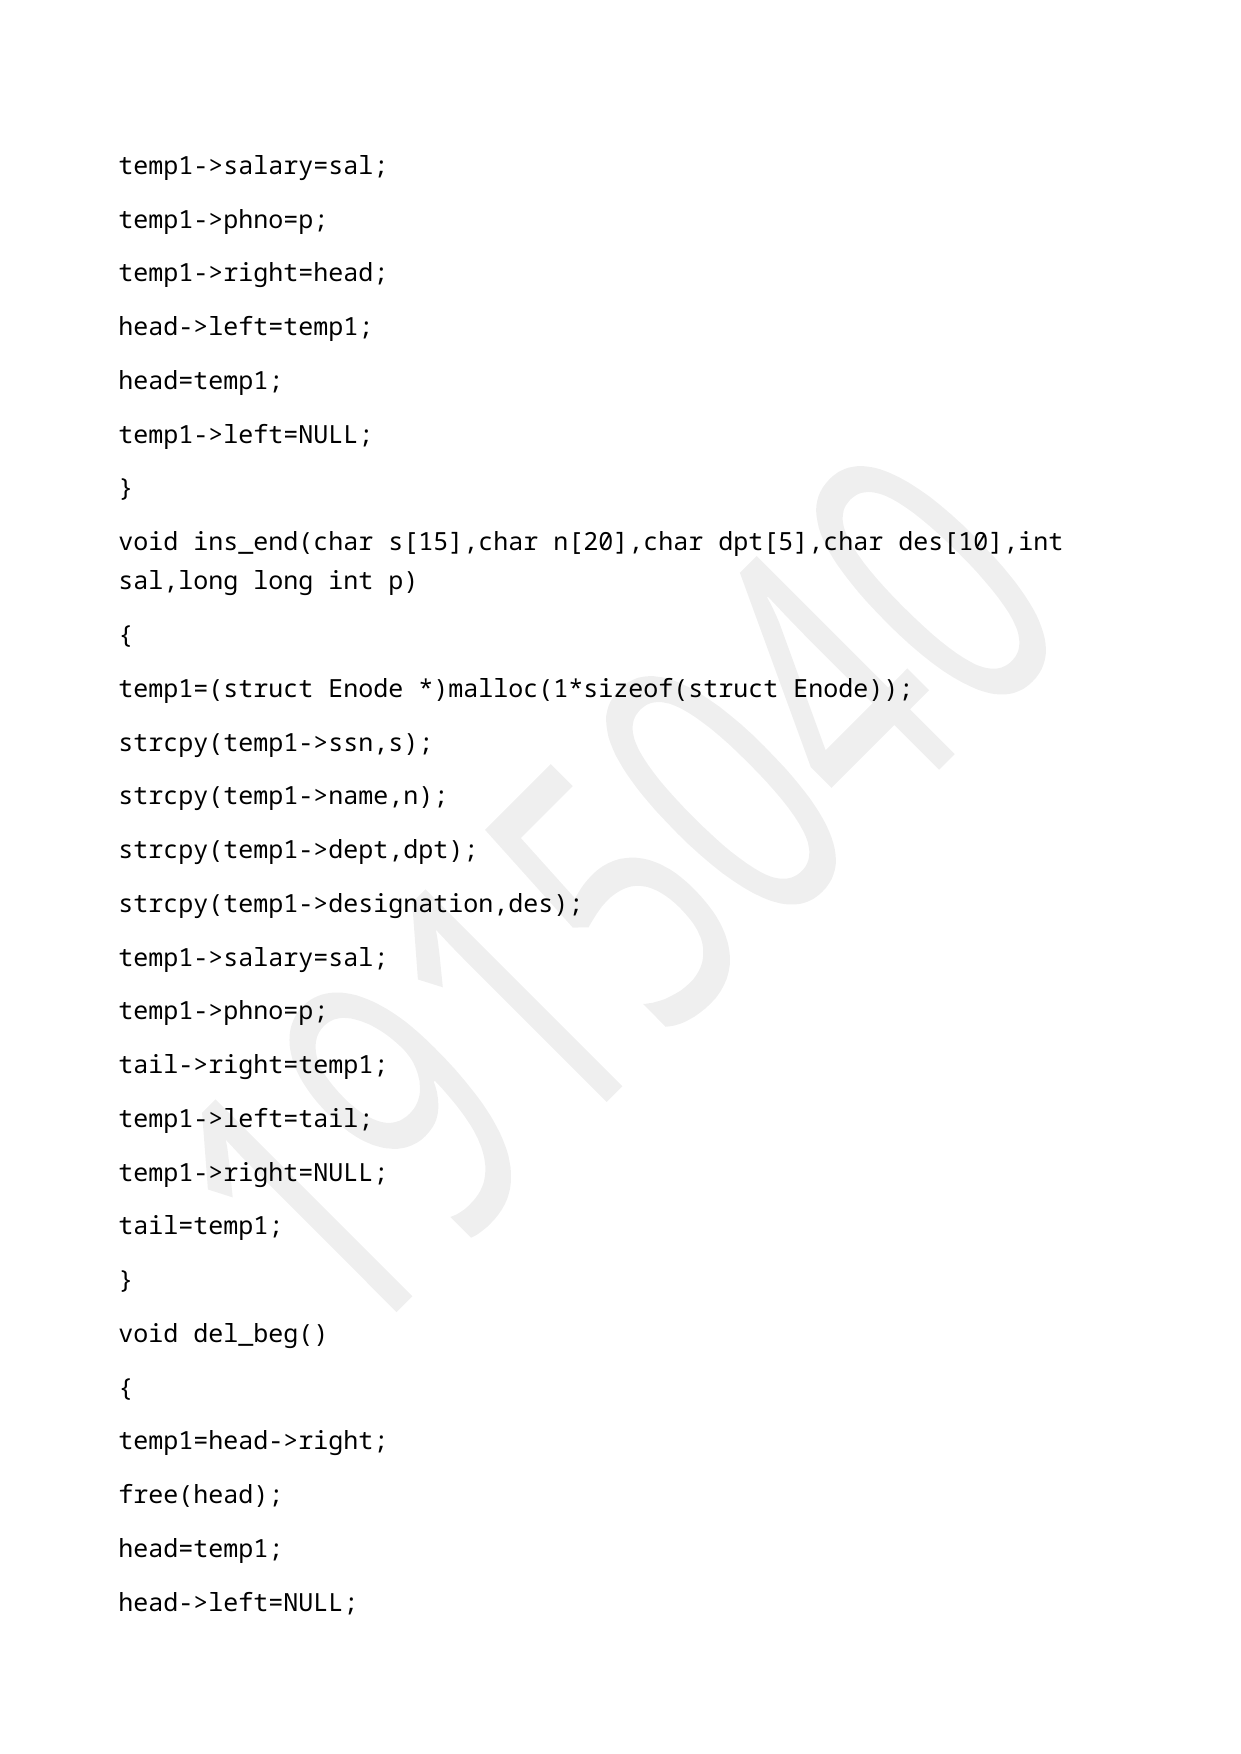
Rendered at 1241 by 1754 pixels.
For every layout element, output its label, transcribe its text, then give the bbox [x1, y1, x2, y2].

text [438, 939, 476, 973]
text head->left=temp1; [118, 309, 1122, 343]
text temp1->phno=p; [672, 993, 1122, 1027]
text [1038, 617, 1122, 651]
text [915, 617, 1019, 651]
text strcpy(temp1->ssn,s); [118, 724, 616, 758]
text [886, 470, 1122, 504]
text tail->right=temp1; [316, 1047, 419, 1081]
text tail=temp1; [118, 1208, 325, 1242]
text temp1->phno=p; [324, 1018, 372, 1027]
text [522, 832, 712, 866]
text [633, 724, 742, 758]
text head=temp1; [118, 363, 1122, 397]
text head->left=NULL; [118, 1584, 1122, 1618]
text temp1->right=NULL; [509, 1154, 1122, 1188]
text tail->right=temp1; [118, 1047, 301, 1081]
text void ins_end(char s[15],char n[20],char dpt[5],char des[10],int sal,long long int p) [118, 524, 861, 597]
text void ins_end(char s[15],char n[20],char dpt[5],char des[10],int sal,long long int p) [963, 524, 1122, 597]
text temp1->phno=p; [531, 993, 674, 1027]
text void del_beg() [118, 1316, 1122, 1349]
text strcpy(temp1->designation,des); [692, 886, 1122, 919]
text temp1=(struct Enode *)malloc(1*sizeof(struct Enode)); [798, 671, 871, 704]
text [830, 832, 1122, 866]
text [326, 1208, 1122, 1242]
text temp1=(struct Enode *)malloc(1*sizeof(struct Enode)); [118, 671, 787, 704]
text free(head); [118, 1477, 1122, 1511]
text temp1=(struct Enode *)malloc(1*sizeof(struct Enode)); [911, 671, 1122, 704]
text [742, 724, 807, 758]
text [817, 724, 850, 748]
text } [118, 470, 840, 504]
text { [118, 617, 768, 651]
text [548, 778, 656, 812]
text tail->right=temp1; [435, 1047, 584, 1081]
text temp1=head->right; [118, 1423, 1122, 1457]
text void ins_end(char s[15],char n[20],char dpt[5],char des[10],int sal,long long int p) [844, 524, 996, 597]
text temp1->left=tail; [482, 1101, 1122, 1134]
text head=temp1; [118, 1531, 1122, 1564]
text [863, 726, 926, 758]
text [380, 1262, 1122, 1296]
text temp1->salary=sal; [118, 148, 1122, 182]
text [710, 832, 809, 866]
text temp1->phno=p; [351, 993, 530, 1027]
text [659, 778, 790, 812]
text strcpy(temp1->designation,des); [118, 886, 564, 919]
text temp1->right=NULL; [118, 1154, 207, 1188]
text strcpy(temp1->designation,des); [595, 886, 689, 919]
text temp1->right=NULL; [272, 1154, 485, 1188]
text [727, 939, 1122, 973]
text { [118, 1369, 1122, 1403]
text strcpy(temp1->dept,dpt); [118, 832, 516, 866]
text [795, 778, 1122, 812]
text temp1->right=head; [118, 255, 1122, 289]
text strcpy(temp1->name,n); [118, 778, 535, 812]
text [778, 617, 819, 651]
text [848, 493, 898, 504]
text temp1->left=tail; [349, 1101, 417, 1122]
text temp1->left=tail; [429, 1101, 474, 1134]
text temp1->phno=p; [118, 201, 1122, 235]
text temp1->salary=sal; [118, 939, 417, 973]
text } [118, 1262, 379, 1296]
text [819, 617, 916, 651]
text temp1->left=tail; [219, 1101, 350, 1134]
text temp1->left=NULL; [118, 416, 1122, 450]
text [926, 724, 1122, 758]
text temp1->left=tail; [118, 1101, 212, 1134]
text temp1->phno=p; [118, 993, 324, 1027]
text tail->right=temp1; [585, 1047, 1122, 1081]
text [477, 939, 703, 973]
text temp1->right=NULL; [229, 1154, 271, 1188]
